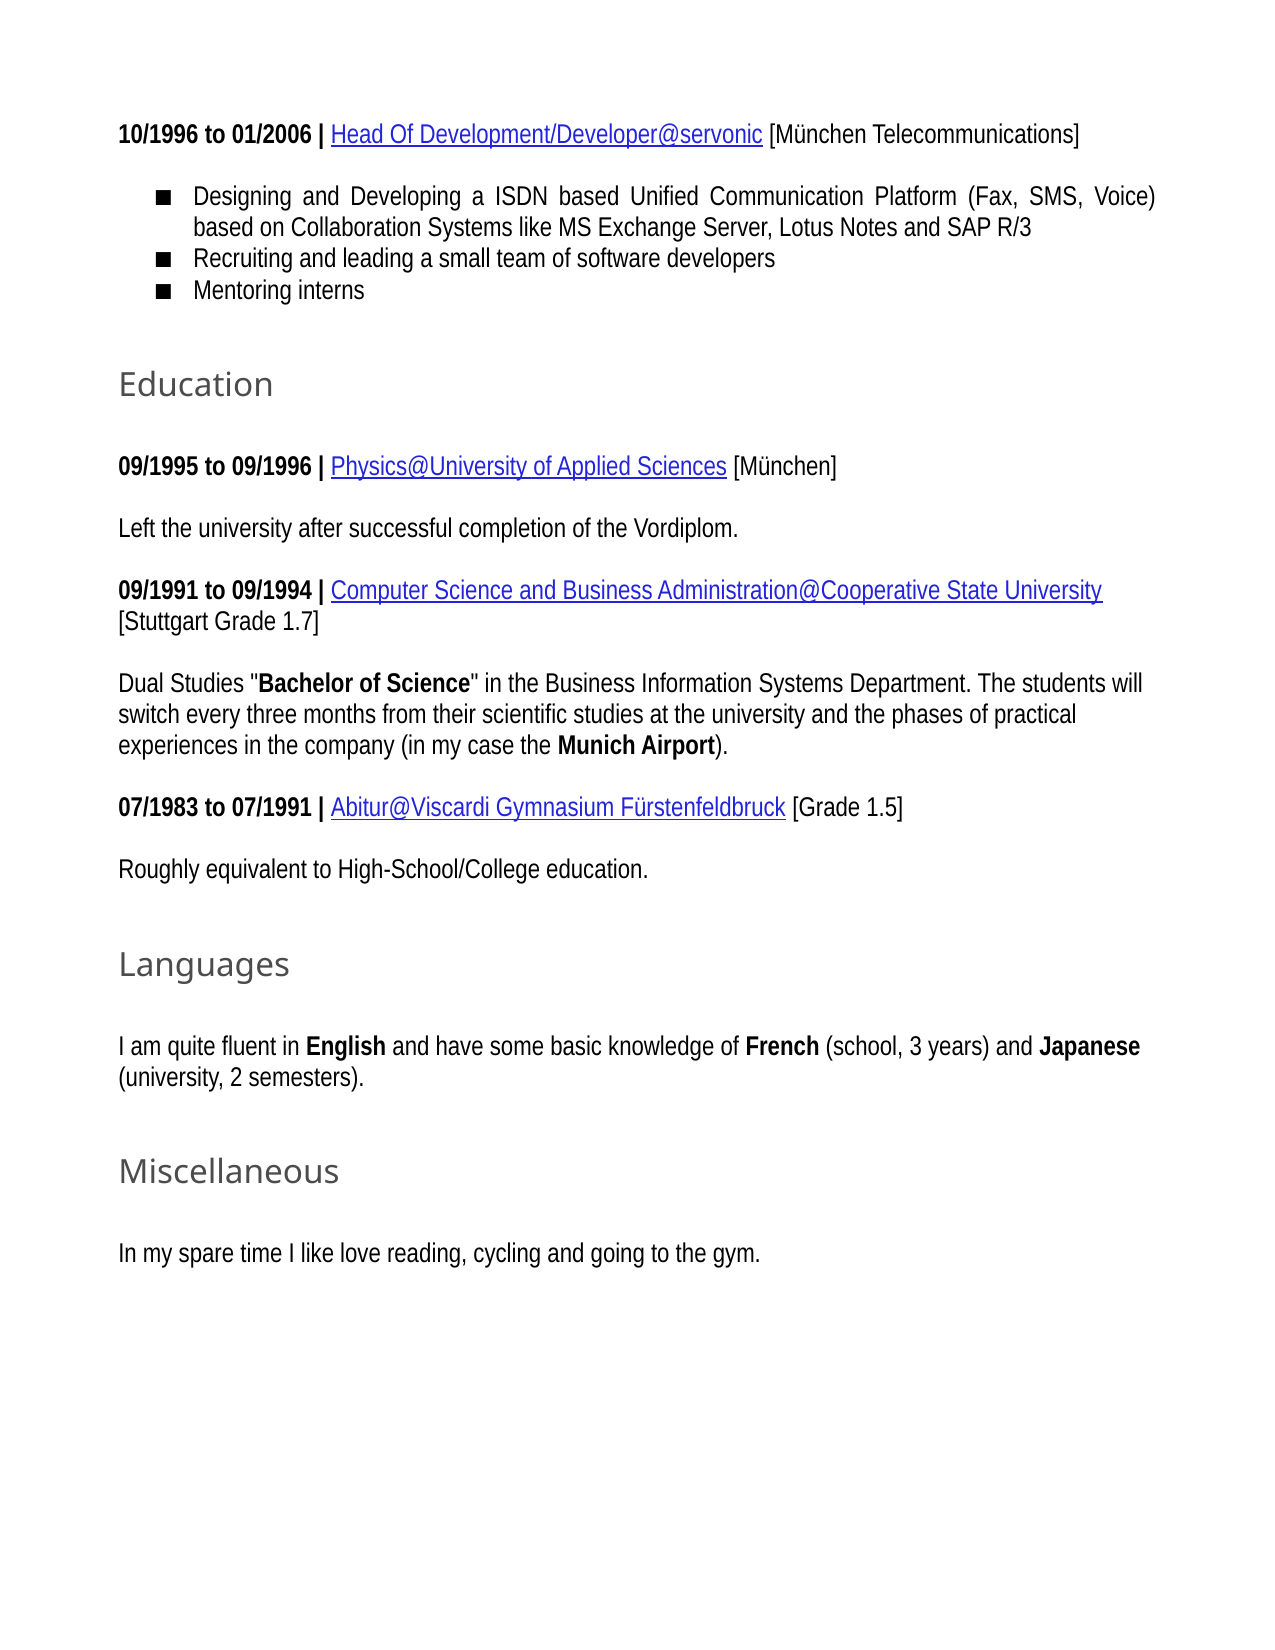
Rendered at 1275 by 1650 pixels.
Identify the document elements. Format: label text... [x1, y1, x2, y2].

text Left the university after successful completion of the Vordiplom. [118, 512, 1157, 543]
text Roughly equivalent to High-School/College education. [118, 853, 1157, 884]
subtitle Miscellaneous [118, 1148, 1157, 1193]
list Designing and Developing a ISDN based Unified Communication Platform (Fax, SMS, Voice) based on Collaboration Systems like MS Exchange Server, Lotus Notes and SAP R/3 [156, 180, 1157, 242]
text 09/1995 to 09/1996 | Physics@University of Applied Sciences [München] [118, 450, 1157, 481]
list Mentoring interns [156, 274, 1157, 305]
text 09/1991 to 09/1994 | Computer Science and Business Administration@Cooperative State University [Stuttgart Grade 1.7] [118, 574, 1157, 636]
subtitle Languages [118, 941, 1157, 986]
text In my spare time I like love reading, cycling and going to the gym. [118, 1237, 1157, 1268]
text Dual Studies "Bachelor of Science" in the Business Information Systems Department. The students will switch every three months from their scientific studies at the university and the phases of practical experiences in the company (in my case the Munich Airport). [118, 667, 1157, 760]
text I am quite fluent in English and have some basic knowledge of French (school, 3 years) and Japanese (university, 2 semesters). [118, 1029, 1157, 1092]
list Recruiting and leading a small team of software developers [156, 242, 1157, 274]
text 10/1996 to 01/2006 | Head Of Development/Developer@servonic [München Telecommunications] [118, 118, 1157, 149]
text 07/1983 to 07/1991 | Abitur@Viscardi Gymnasium Fürstenfeldbruck [Grade 1.5] [118, 791, 1157, 822]
subtitle Education [118, 361, 1157, 406]
